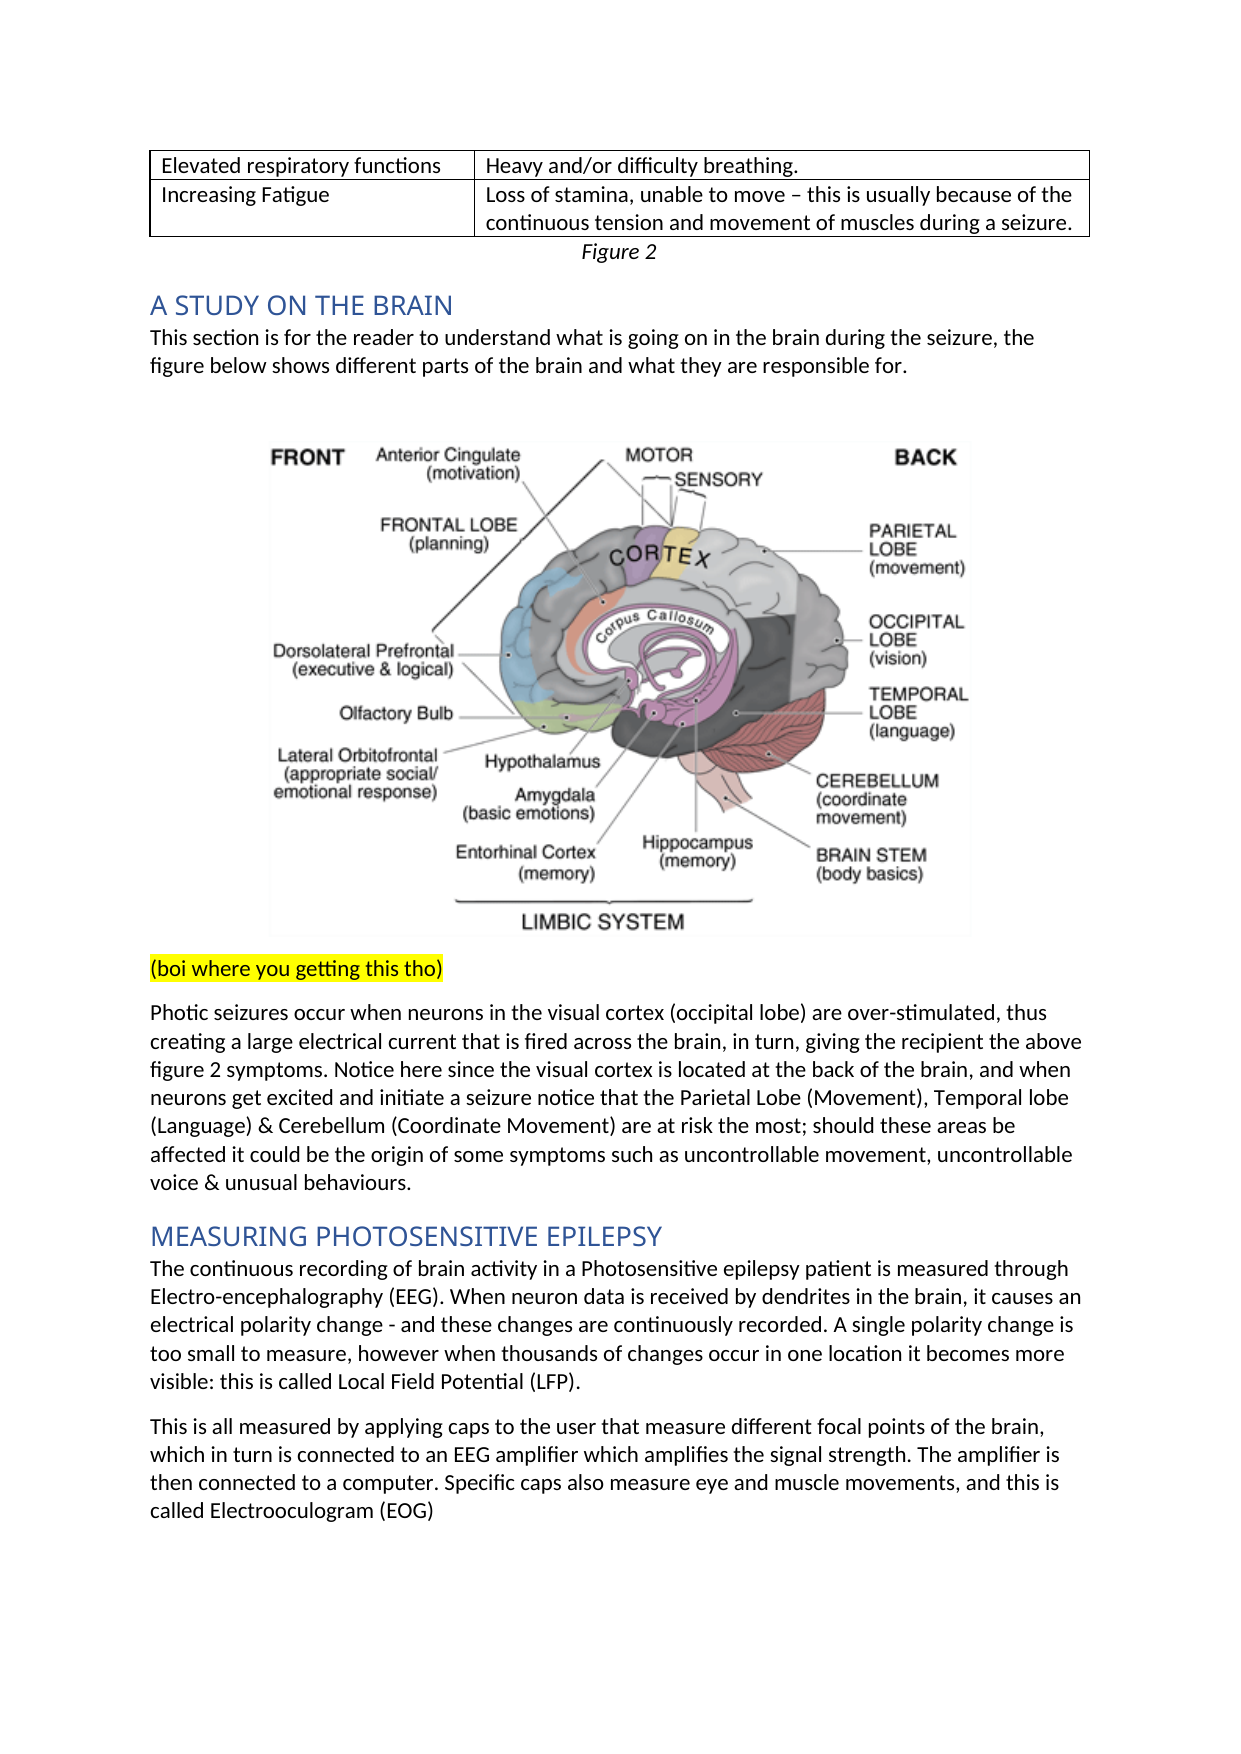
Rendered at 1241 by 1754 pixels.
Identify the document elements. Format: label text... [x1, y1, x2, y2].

table_cell Heavy and/or difficulty breathing. [475, 151, 1089, 179]
table_cell Elevated respiratory functions [151, 151, 474, 179]
table_cell Increasing Fatigue [151, 180, 474, 236]
subtitle MEASURING PHOTOSENSITIVE EPILEPSY [150, 1217, 1090, 1254]
text This section is for the reader to understand what is going on in the brain during the seizure, the figure below shows different parts of the brain and what they are responsible for. [150, 323, 1090, 380]
text (boi where you getting this tho) [150, 954, 1090, 982]
text The continuous recording of brain activity in a Photosensitive epilepsy patient is measured through Electro-encephalography (EEG). When neuron data is received by dendrites in the brain, it causes an electrical polarity change - and these changes are continuously recorded. A single polarity change is too small to measure, however when thousands of changes occur in one location it becomes more visible: this is called Local Field Potential (LFP). [150, 1254, 1090, 1395]
text Photic seizures occur when neurons in the visual cortex (occipital lobe) are over-stimulated, thus creating a large electrical current that is fired across the brain, in turn, giving the recipient the above figure 2 symptoms. Notice here since the visual cortex is located at the back of the brain, and when neurons get excited and initiate a seizure notice that the Parietal Lobe (Movement), Temporal lobe (Language) & Cerebellum (Coordinate Movement) are at risk the most; should these areas be affected it could be the origin of some symptoms such as uncontrollable movement, uncontrollable voice & unusual behaviours. [150, 998, 1090, 1196]
text This is all measured by applying caps to the user that measure different focal points of the brain, which in turn is connected to an EEG amplifier which amplifies the signal strength. The amplifier is then connected to a computer. Specific caps also measure eye and muscle movements, and this is called Electrooculogram (EOG) [150, 1412, 1090, 1525]
subtitle A STUDY ON THE BRAIN [150, 286, 1090, 323]
table_cell Loss of stamina, unable to move – this is usually because of the continuous tension and movement of muscles during a seizure. [475, 180, 1089, 236]
text Figure 2 [150, 237, 1090, 265]
